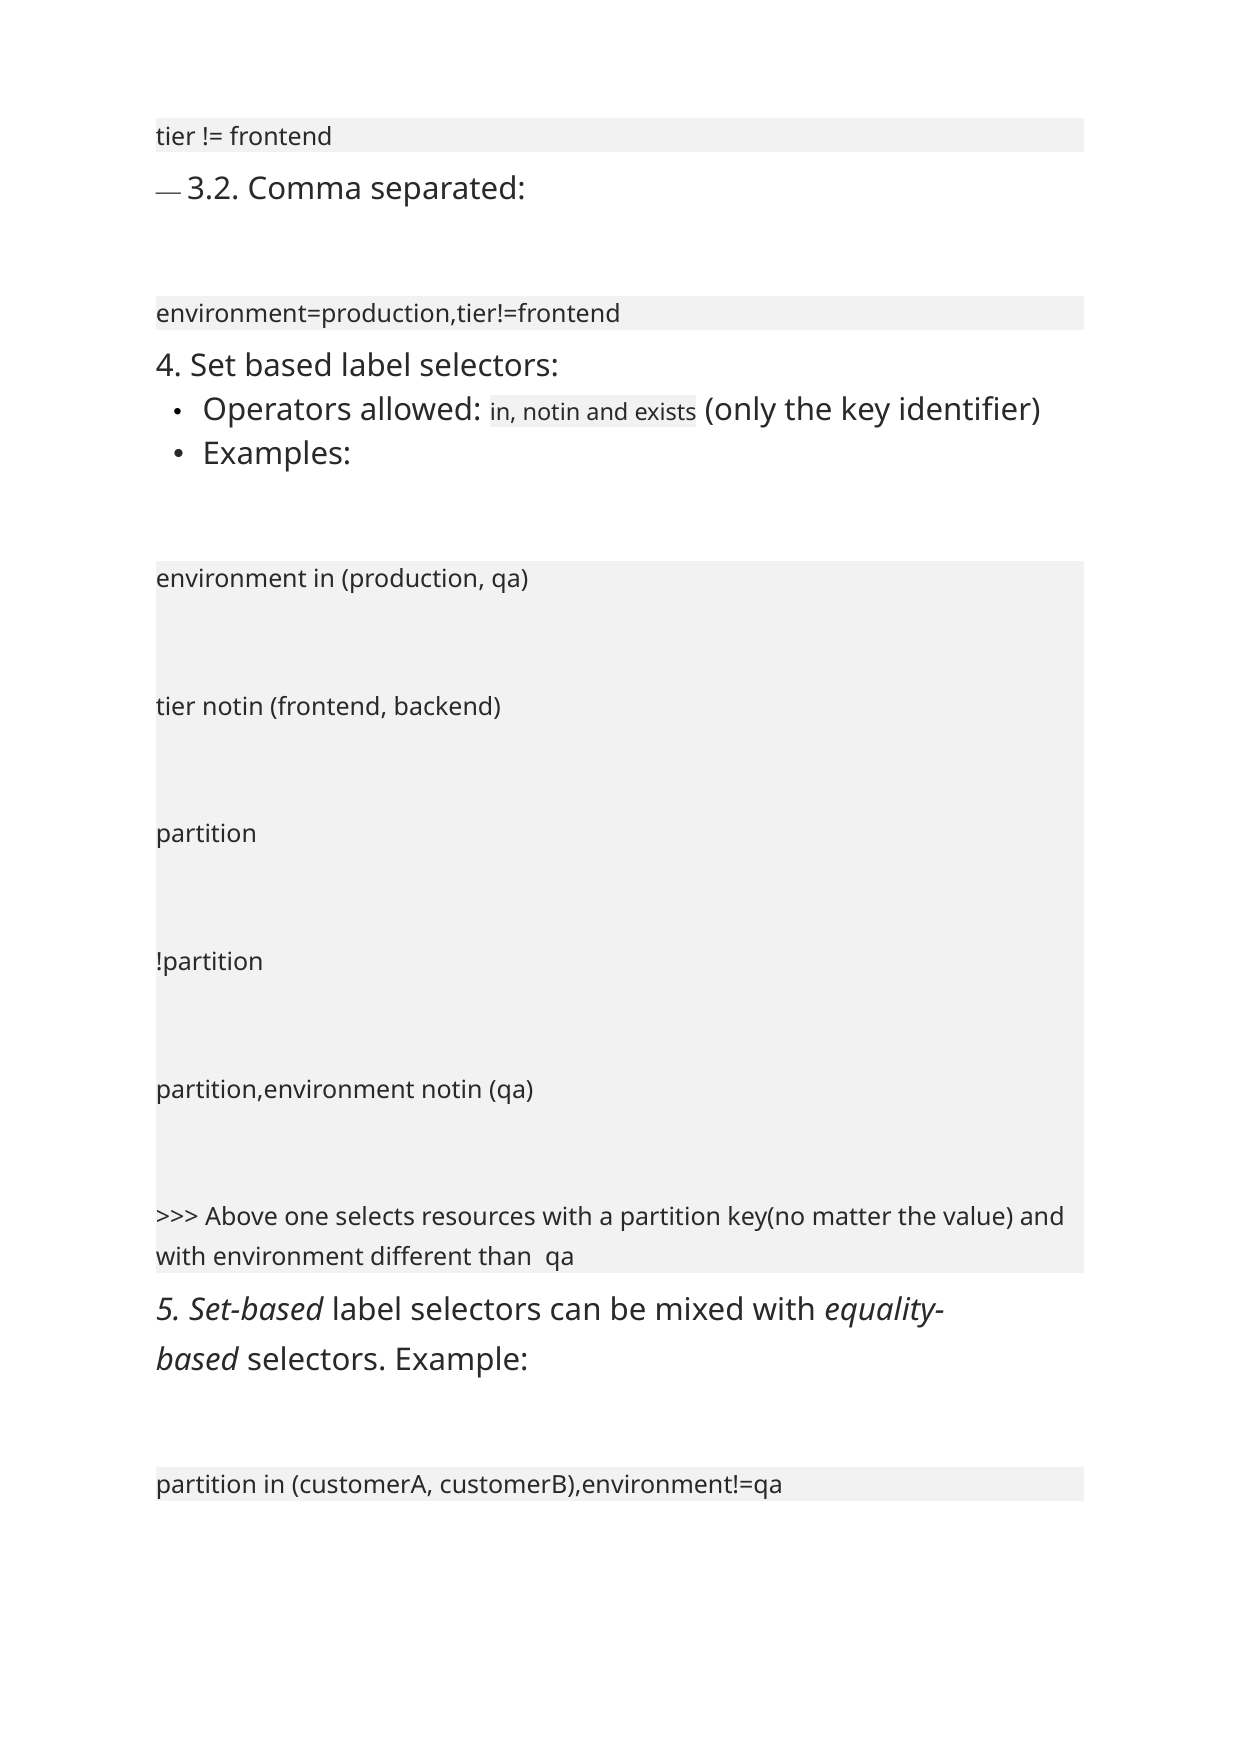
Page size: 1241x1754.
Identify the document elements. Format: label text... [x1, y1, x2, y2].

text 4. Set based label selectors: [156, 336, 1084, 386]
text tier != frontend [156, 118, 1084, 152]
text partition in (customerA, customerB),environment!=qa [156, 1467, 1084, 1501]
list Examples: [202, 429, 1084, 473]
text environment in (production, qa) [156, 561, 1084, 595]
text !partition [156, 944, 1084, 978]
text tier notin (frontend, backend) [156, 688, 1084, 722]
text — 3.2. Comma separated: [156, 158, 1084, 208]
text 5. Set-based label selectors can be mixed with equality-based selectors. Example: [156, 1279, 1084, 1379]
text environment=production,tier!=frontend [156, 296, 1084, 330]
text partition [156, 816, 1084, 850]
list Operators allowed: in, notin and exists (only the key identifier) [202, 386, 1084, 429]
text >>> Above one selects resources with a partition key(no matter the value) and with environment different than qa [156, 1199, 1084, 1273]
text partition,environment notin (qa) [156, 1071, 1084, 1105]
